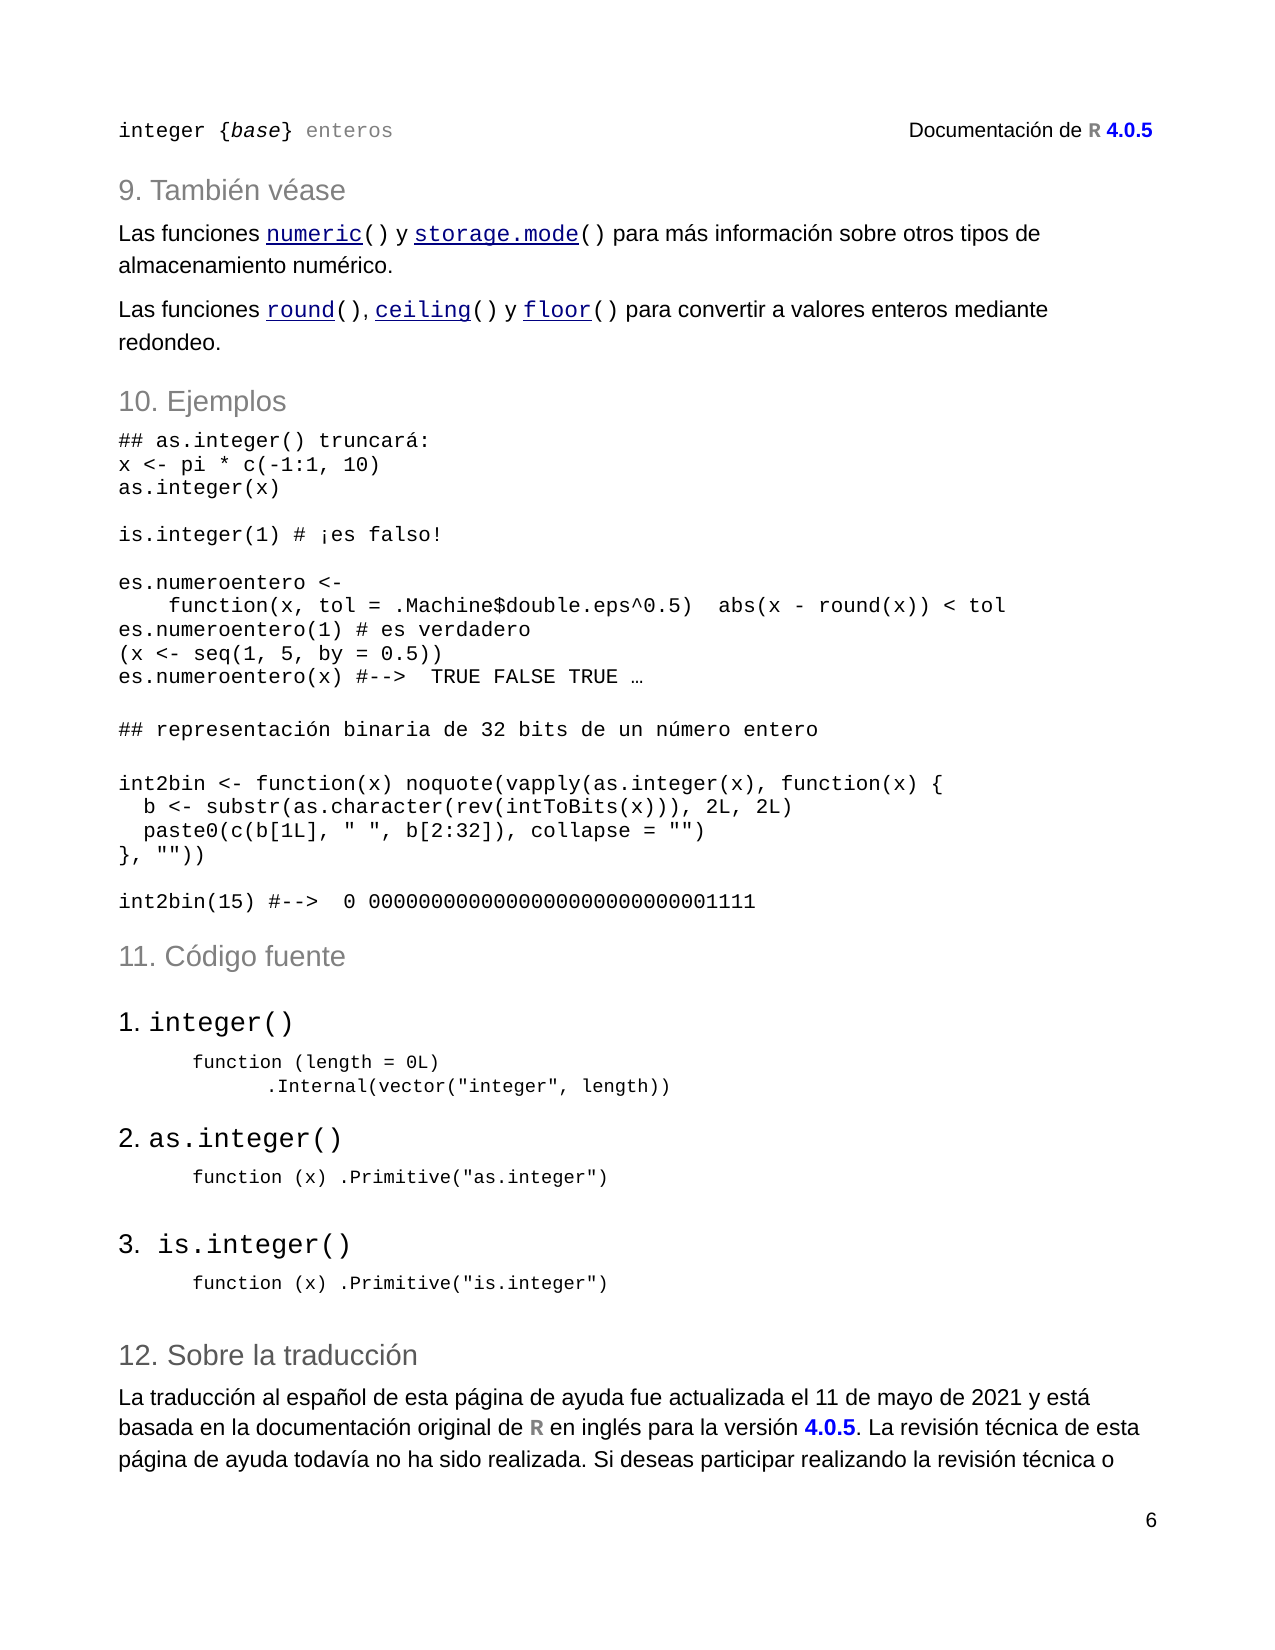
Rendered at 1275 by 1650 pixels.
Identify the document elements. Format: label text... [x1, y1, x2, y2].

subtitle 11. Código fuente [118, 939, 1157, 973]
text Las funciones numeric() y storage.mode() para más información sobre otros tipos de almacenamiento numérico. [118, 219, 1157, 278]
subtitle 10. Ejemplos [118, 384, 1157, 417]
text es.numeroentero(x) #--> TRUE FALSE TRUE … [118, 666, 1157, 690]
text .Internal(vector("integer", length)) [118, 1077, 1157, 1098]
text b <- substr(as.character(rev(intToBits(x))), 2L, 2L) [118, 796, 1157, 820]
text function(x, tol = .Machine$double.eps^0.5) abs(x - round(x)) < tol [118, 595, 1157, 619]
text function (length = 0L) [118, 1052, 1157, 1074]
subtitle 1. integer() [118, 1006, 1157, 1040]
text es.numeroentero <- [118, 572, 1157, 595]
subtitle 9. También véase [118, 173, 1157, 207]
text function (x) .Primitive("as.integer") [118, 1168, 1157, 1189]
text as.integer(x) [118, 477, 1157, 501]
text paste0(c(b[1L], " ", b[2:32]), collapse = "") [118, 820, 1157, 843]
text ## representación binaria de 32 bits de un número entero [118, 719, 1157, 743]
text Las funciones round(), ceiling() y floor() para convertir a valores enteros mediante redondeo. [118, 296, 1157, 355]
text x <- pi * c(-1:1, 10) [118, 453, 1157, 477]
text }, "")) [118, 843, 1157, 867]
text ## as.integer() truncará: [118, 430, 1157, 453]
text es.numeroentero(1) # es verdadero [118, 619, 1157, 643]
text is.integer(1) # ¡es falso! [118, 524, 1157, 548]
subtitle 3. is.integer() [118, 1228, 1157, 1261]
text (x <- seq(1, 5, by = 0.5)) [118, 643, 1157, 666]
subtitle 2. as.integer() [118, 1122, 1157, 1156]
subtitle 12. Sobre la traducción [118, 1338, 1157, 1371]
text int2bin(15) #--> 0 0000000000000000000000000001111 [118, 891, 1157, 914]
text int2bin <- function(x) noquote(vapply(as.integer(x), function(x) { [118, 773, 1157, 796]
text La traducción al español de esta página de ayuda fue actualizada el 11 de mayo de 2021 y está basada en la documentación original de R en inglés para la versión 4.0.5. La revisión técnica de esta página de ayuda todavía no ha sido realizada. Si deseas participar realizando la revisión técnica o [118, 1384, 1157, 1473]
text function (x) .Primitive("is.integer") [118, 1274, 1157, 1295]
